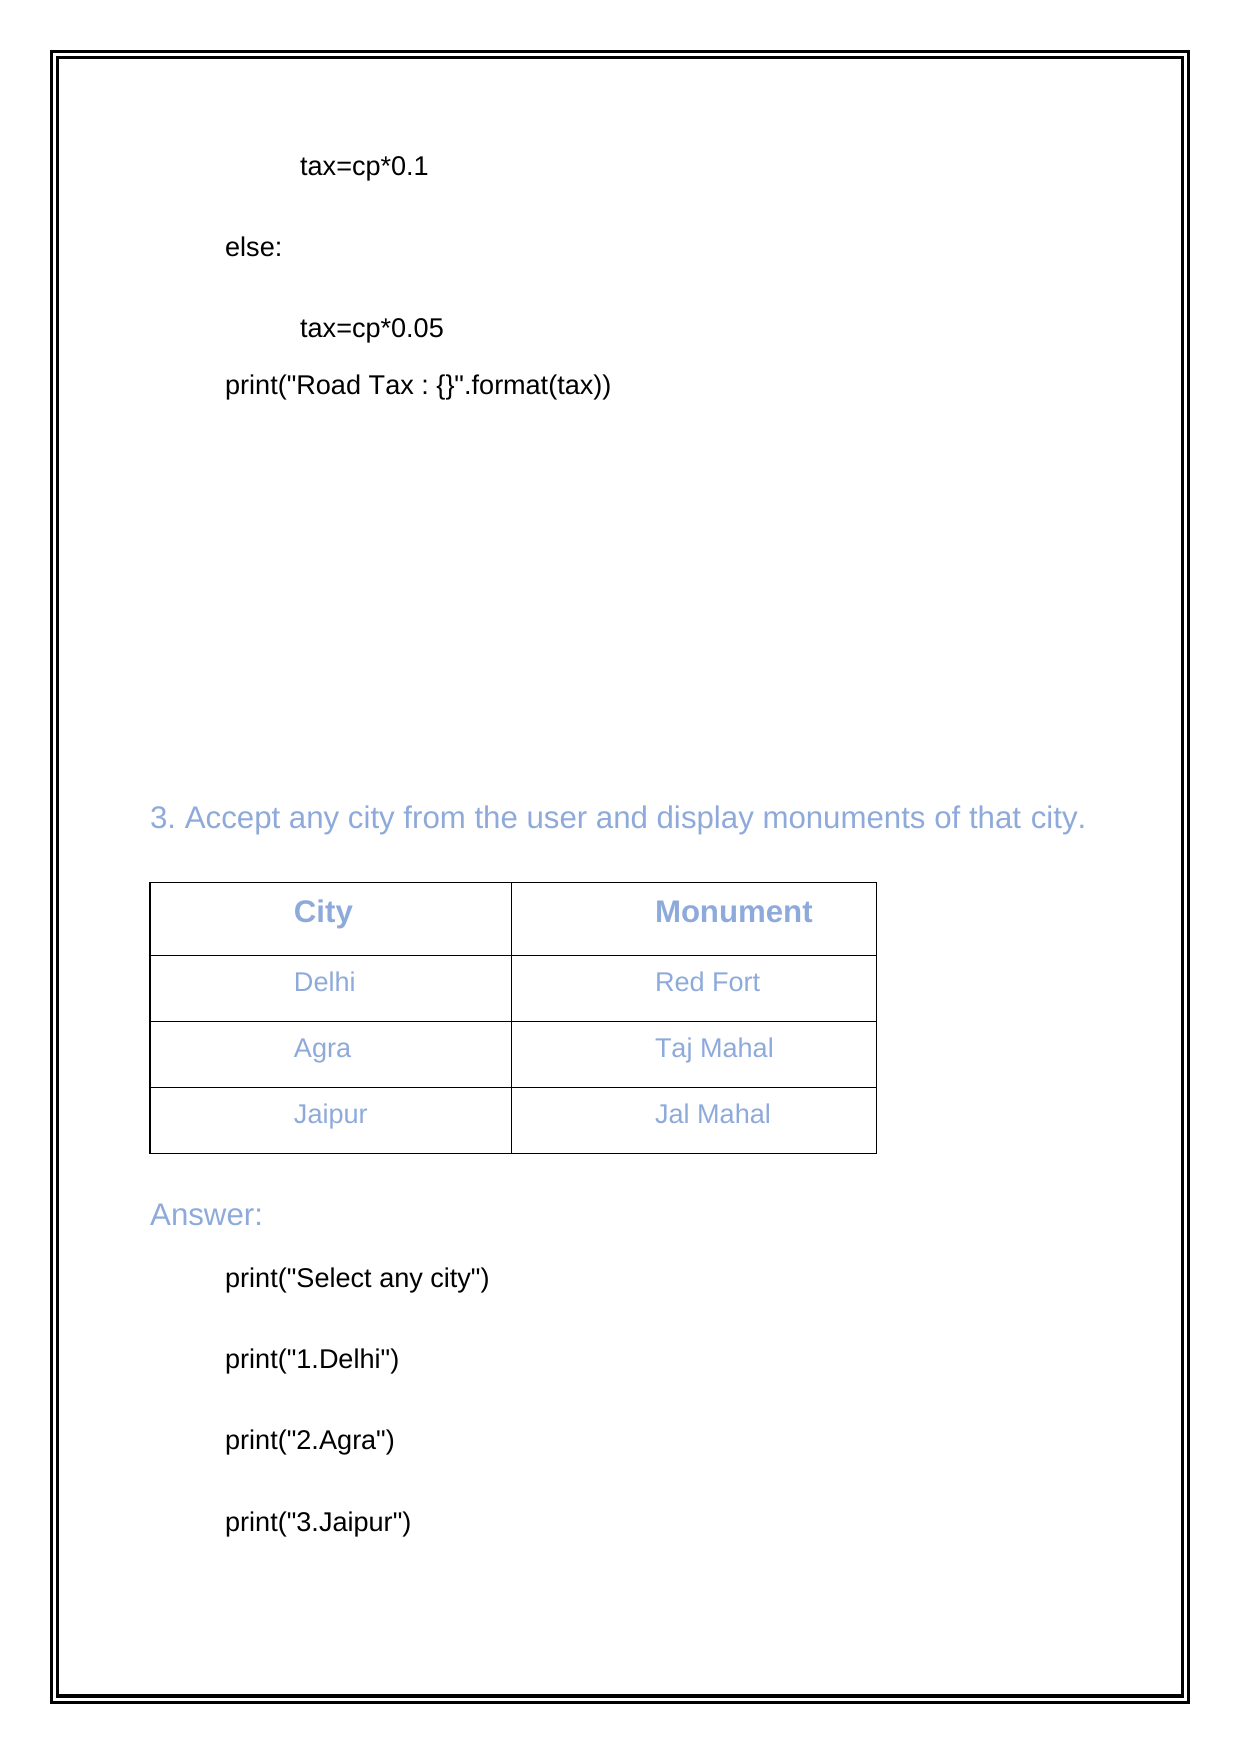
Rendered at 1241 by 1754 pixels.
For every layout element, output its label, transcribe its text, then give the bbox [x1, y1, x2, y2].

text print("Road Tax : {}".format(tax)) [225, 369, 1090, 400]
table_header City [151, 883, 511, 954]
text tax=cp*0.05 [225, 312, 1090, 344]
table_cell Jaipur [151, 1088, 511, 1153]
text Answer: [150, 1196, 1090, 1231]
text print("1.Delhi") [225, 1343, 1090, 1374]
text print("Select any city") [225, 1262, 1090, 1293]
text tax=cp*0.1 [225, 150, 1090, 181]
text 3. Accept any city from the user and display monuments of that city. [150, 799, 1090, 836]
table_cell Jal Mahal [512, 1088, 876, 1153]
table_cell Agra [151, 1022, 511, 1087]
table_cell Delhi [151, 956, 511, 1021]
text print("2.Agra") [225, 1424, 1090, 1456]
text print("3.Jaipur") [225, 1506, 1090, 1537]
table_cell Taj Mahal [512, 1022, 876, 1087]
text else: [225, 231, 1090, 262]
table_header Monument [512, 883, 876, 954]
table_cell Red Fort [512, 956, 876, 1021]
